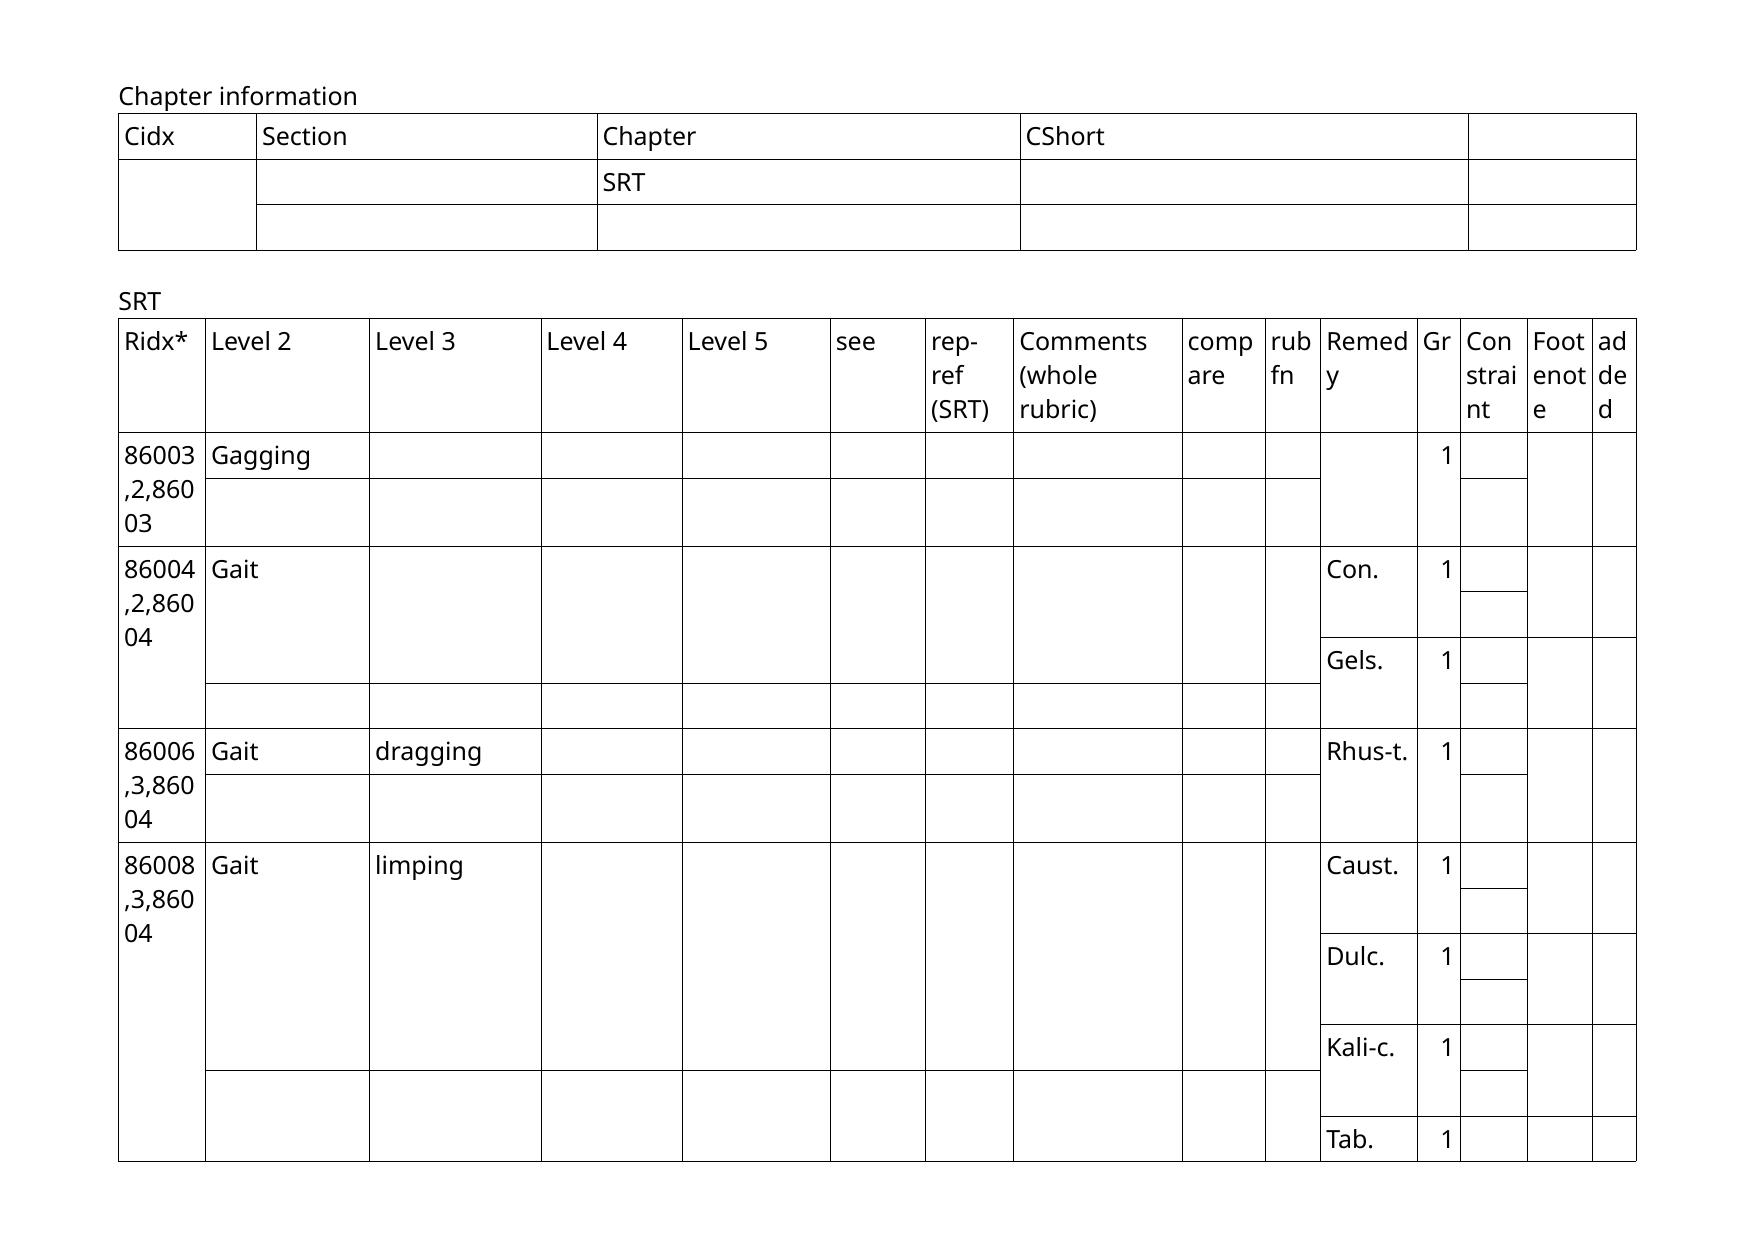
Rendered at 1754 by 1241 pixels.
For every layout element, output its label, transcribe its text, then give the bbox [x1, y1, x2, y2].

table_cell [1266, 1071, 1320, 1161]
table_cell [831, 729, 925, 774]
table_cell [1183, 729, 1265, 774]
table_cell [831, 775, 925, 842]
table_cell [542, 775, 682, 842]
table_cell [926, 479, 1013, 546]
table_cell [1183, 479, 1265, 546]
table_cell [1266, 843, 1320, 1070]
table_cell Dulc. [1321, 934, 1417, 1024]
table_cell [926, 547, 1013, 682]
table_cell [370, 775, 541, 842]
table_cell [1461, 684, 1527, 728]
table_cell limping [370, 843, 541, 1070]
table_cell [1469, 205, 1636, 250]
table_cell [1321, 433, 1417, 546]
table_cell [1014, 1071, 1182, 1161]
table_cell [257, 160, 597, 204]
table_cell [831, 433, 925, 477]
table_cell SRT [598, 160, 1020, 204]
table_cell Gels. [1321, 638, 1417, 728]
table_cell [1183, 433, 1265, 477]
table_cell [1461, 1025, 1527, 1070]
table_cell [542, 547, 682, 682]
table_cell [1266, 775, 1320, 842]
table_header Footenote [1528, 319, 1592, 432]
table_cell [1266, 684, 1320, 728]
table_cell [1593, 547, 1636, 637]
table_cell [1461, 479, 1527, 546]
table_cell [831, 684, 925, 728]
table_cell [1528, 934, 1592, 1024]
table_cell [1266, 433, 1320, 477]
table_cell [1461, 1117, 1527, 1161]
table_cell 1 [1418, 547, 1460, 637]
table_header Cidx [119, 114, 256, 158]
table_cell [1461, 1071, 1527, 1116]
table_cell [1183, 1071, 1265, 1161]
table_cell [683, 433, 830, 477]
table_cell [1461, 638, 1527, 682]
table_cell [1014, 843, 1182, 1070]
table_header Level 5 [683, 319, 830, 432]
table_cell 86003,2,86003 [119, 433, 205, 546]
table_header Section [257, 114, 597, 158]
table_cell 86006,3,86004 [119, 729, 205, 842]
table_cell [1183, 547, 1265, 682]
table_cell [370, 479, 541, 546]
table_cell [542, 729, 682, 774]
table_header Gr [1418, 319, 1460, 432]
table_cell Gait [206, 547, 369, 682]
table_cell [1469, 160, 1636, 204]
table_cell [1528, 638, 1592, 728]
table_header compare [1183, 319, 1265, 432]
table_cell [831, 479, 925, 546]
table_cell [926, 843, 1013, 1070]
table_cell Tab. [1321, 1117, 1417, 1161]
table_cell Rhus-t. [1321, 729, 1417, 842]
table_cell Caust. [1321, 843, 1417, 933]
table_header Ridx* [119, 319, 205, 432]
table_cell [1593, 1025, 1636, 1116]
table_cell [926, 729, 1013, 774]
table_cell [1461, 775, 1527, 842]
table_cell [1183, 684, 1265, 728]
table_cell [1014, 684, 1182, 728]
table_cell [119, 160, 256, 250]
table_cell [683, 547, 830, 682]
table_cell [683, 775, 830, 842]
table_cell [598, 205, 1020, 250]
table_header Level 4 [542, 319, 682, 432]
table_cell [1021, 160, 1468, 204]
table_cell [1014, 547, 1182, 682]
table_cell [1528, 729, 1592, 842]
table_header Remedy [1321, 319, 1417, 432]
table_cell [206, 684, 369, 728]
table_cell [1266, 479, 1320, 546]
table_cell [1021, 205, 1468, 250]
table_cell [926, 433, 1013, 477]
table_cell [683, 843, 830, 1070]
table_cell 1 [1418, 934, 1460, 1024]
table_header Level 3 [370, 319, 541, 432]
table_cell Gagging [206, 433, 369, 477]
table_cell [1593, 638, 1636, 728]
table_cell [831, 547, 925, 682]
table_cell [1461, 729, 1527, 774]
table_cell 1 [1418, 729, 1460, 842]
table_header added [1593, 319, 1636, 432]
table_cell [1461, 592, 1527, 637]
table_cell [1183, 775, 1265, 842]
table_cell Gait [206, 729, 369, 774]
table_cell [1593, 1117, 1636, 1161]
table_cell 86008,3,86004 [119, 843, 205, 1161]
table_cell 86004,2,86004 [119, 547, 205, 728]
table_cell [683, 729, 830, 774]
table_cell [206, 1071, 369, 1161]
table_cell [206, 479, 369, 546]
table_header [1469, 114, 1636, 158]
table_cell dragging [370, 729, 541, 774]
table_cell [1528, 1117, 1592, 1161]
table_cell [370, 547, 541, 682]
table_cell [542, 479, 682, 546]
table_header rep-ref (SRT) [926, 319, 1013, 432]
text Chapter information [118, 79, 1636, 113]
table_cell Kali-c. [1321, 1025, 1417, 1116]
table_cell 1 [1418, 433, 1460, 546]
table_cell [1528, 547, 1592, 637]
table_header Chapter [598, 114, 1020, 158]
table_header Level 2 [206, 319, 369, 432]
table_cell [926, 775, 1013, 842]
table_cell [1593, 934, 1636, 1024]
table_cell [1593, 729, 1636, 842]
table_cell [1461, 889, 1527, 933]
table_cell [926, 1071, 1013, 1161]
table_cell [1461, 934, 1527, 979]
table_cell [1528, 433, 1592, 546]
table_cell [370, 1071, 541, 1161]
table_cell [683, 479, 830, 546]
table_cell [926, 684, 1013, 728]
table_cell [1593, 433, 1636, 546]
text SRT [118, 284, 1636, 318]
table_header Comments (whole rubric) [1014, 319, 1182, 432]
table_cell [683, 1071, 830, 1161]
table_cell [1266, 547, 1320, 682]
table_cell [1014, 729, 1182, 774]
table_cell [683, 684, 830, 728]
table_cell 1 [1418, 638, 1460, 728]
table_cell [1461, 547, 1527, 591]
table_header rub fn [1266, 319, 1320, 432]
table_cell Gait [206, 843, 369, 1070]
table_header Constraint [1461, 319, 1527, 432]
table_cell [1593, 843, 1636, 933]
table_cell [1461, 843, 1527, 887]
table_cell [1528, 1025, 1592, 1116]
table_cell [831, 1071, 925, 1161]
table_cell [1014, 479, 1182, 546]
table_cell 1 [1418, 1117, 1460, 1161]
table_cell [1183, 843, 1265, 1070]
table_cell [1461, 433, 1527, 477]
table_cell 1 [1418, 843, 1460, 933]
table_cell 1 [1418, 1025, 1460, 1116]
table_cell [370, 684, 541, 728]
table_cell [1266, 729, 1320, 774]
table_cell [542, 1071, 682, 1161]
table_cell [542, 843, 682, 1070]
table_cell [1014, 433, 1182, 477]
table_cell [206, 775, 369, 842]
table_cell [542, 684, 682, 728]
table_cell [1461, 980, 1527, 1024]
table_cell [1528, 843, 1592, 933]
table_header see [831, 319, 925, 432]
table_cell [831, 843, 925, 1070]
table_cell [370, 433, 541, 477]
table_cell [257, 205, 597, 250]
table_cell [542, 433, 682, 477]
table_header CShort [1021, 114, 1468, 158]
table_cell Con. [1321, 547, 1417, 637]
table_cell [1014, 775, 1182, 842]
